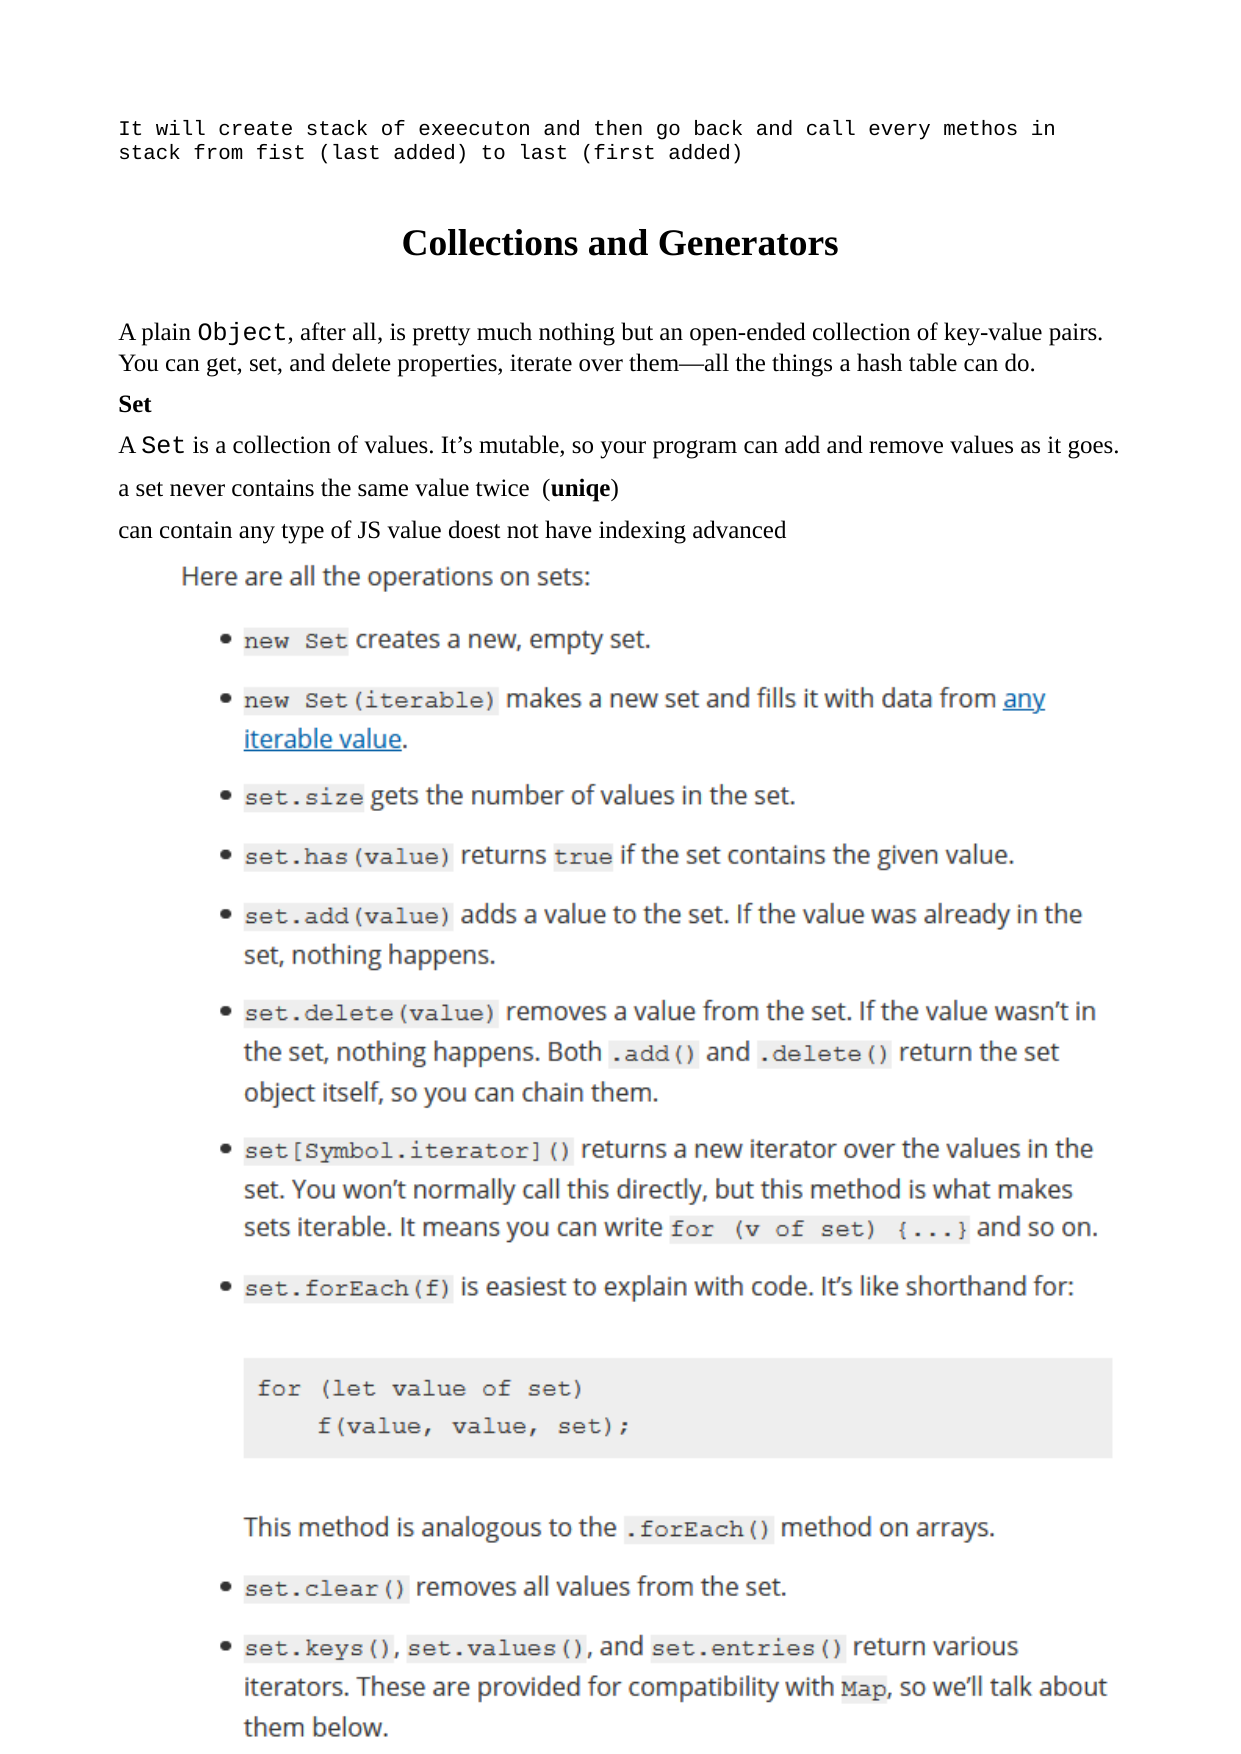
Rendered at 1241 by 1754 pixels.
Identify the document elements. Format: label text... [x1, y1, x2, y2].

text can contain any type of JS value doest not have indexing advanced [118, 515, 1122, 543]
text It will create stack of exeecuton and then go back and call every methos in stack from fist (last added) to last (first added) [118, 118, 1122, 165]
text a set never contains the same value twice (uniqe) [118, 473, 1122, 502]
subtitle Collections and Generators [118, 220, 1122, 263]
text A Set is a collection of values. It’s mutable, so your program can add and remove values as it goes. [118, 430, 1122, 461]
text Set [118, 389, 1122, 418]
text A plain Object, after all, is pretty much nothing but an open-ended collection of key-value pairs. You can get, set, and delete properties, iterate over them—all the things a hash table can do. [118, 317, 1122, 376]
picture [147, 557, 1133, 1754]
